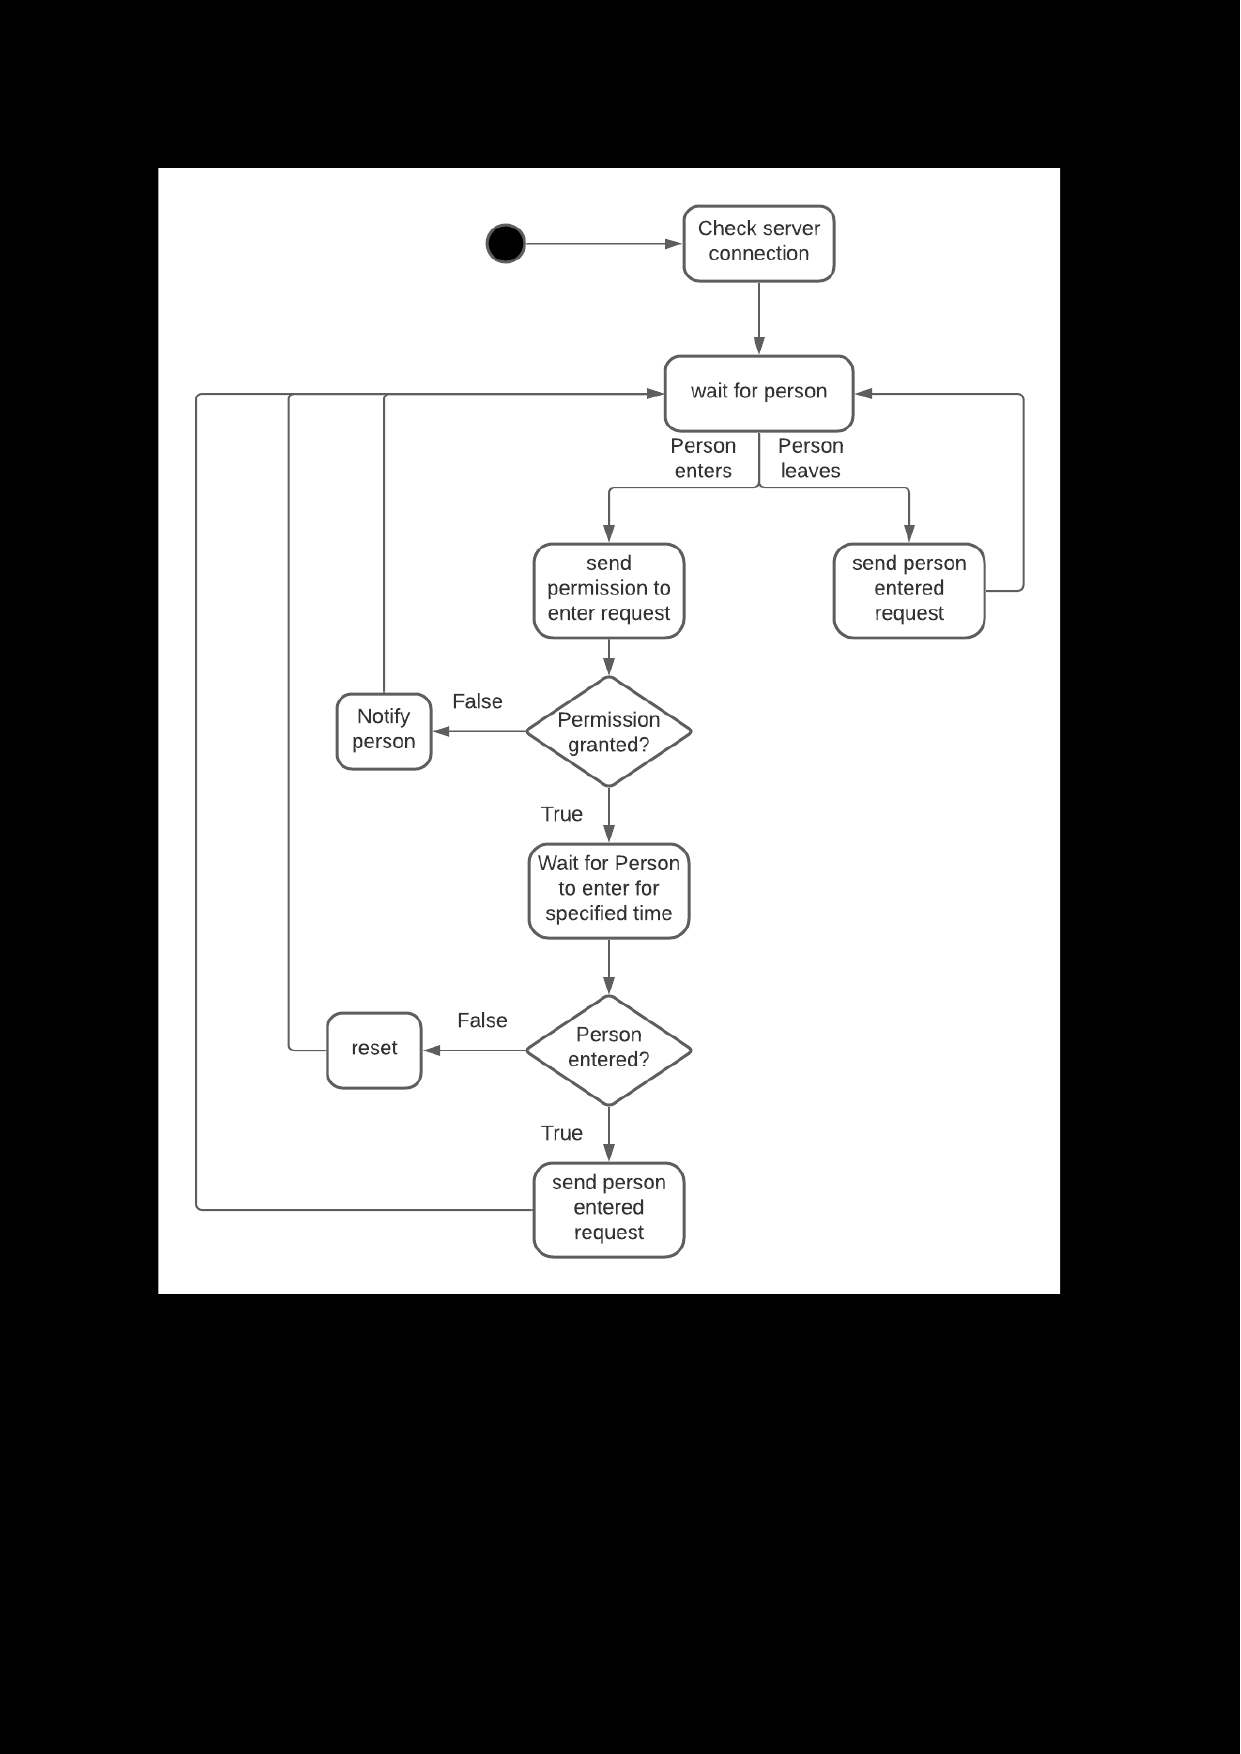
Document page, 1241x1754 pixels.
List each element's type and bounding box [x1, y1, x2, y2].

picture [158, 168, 1060, 1294]
